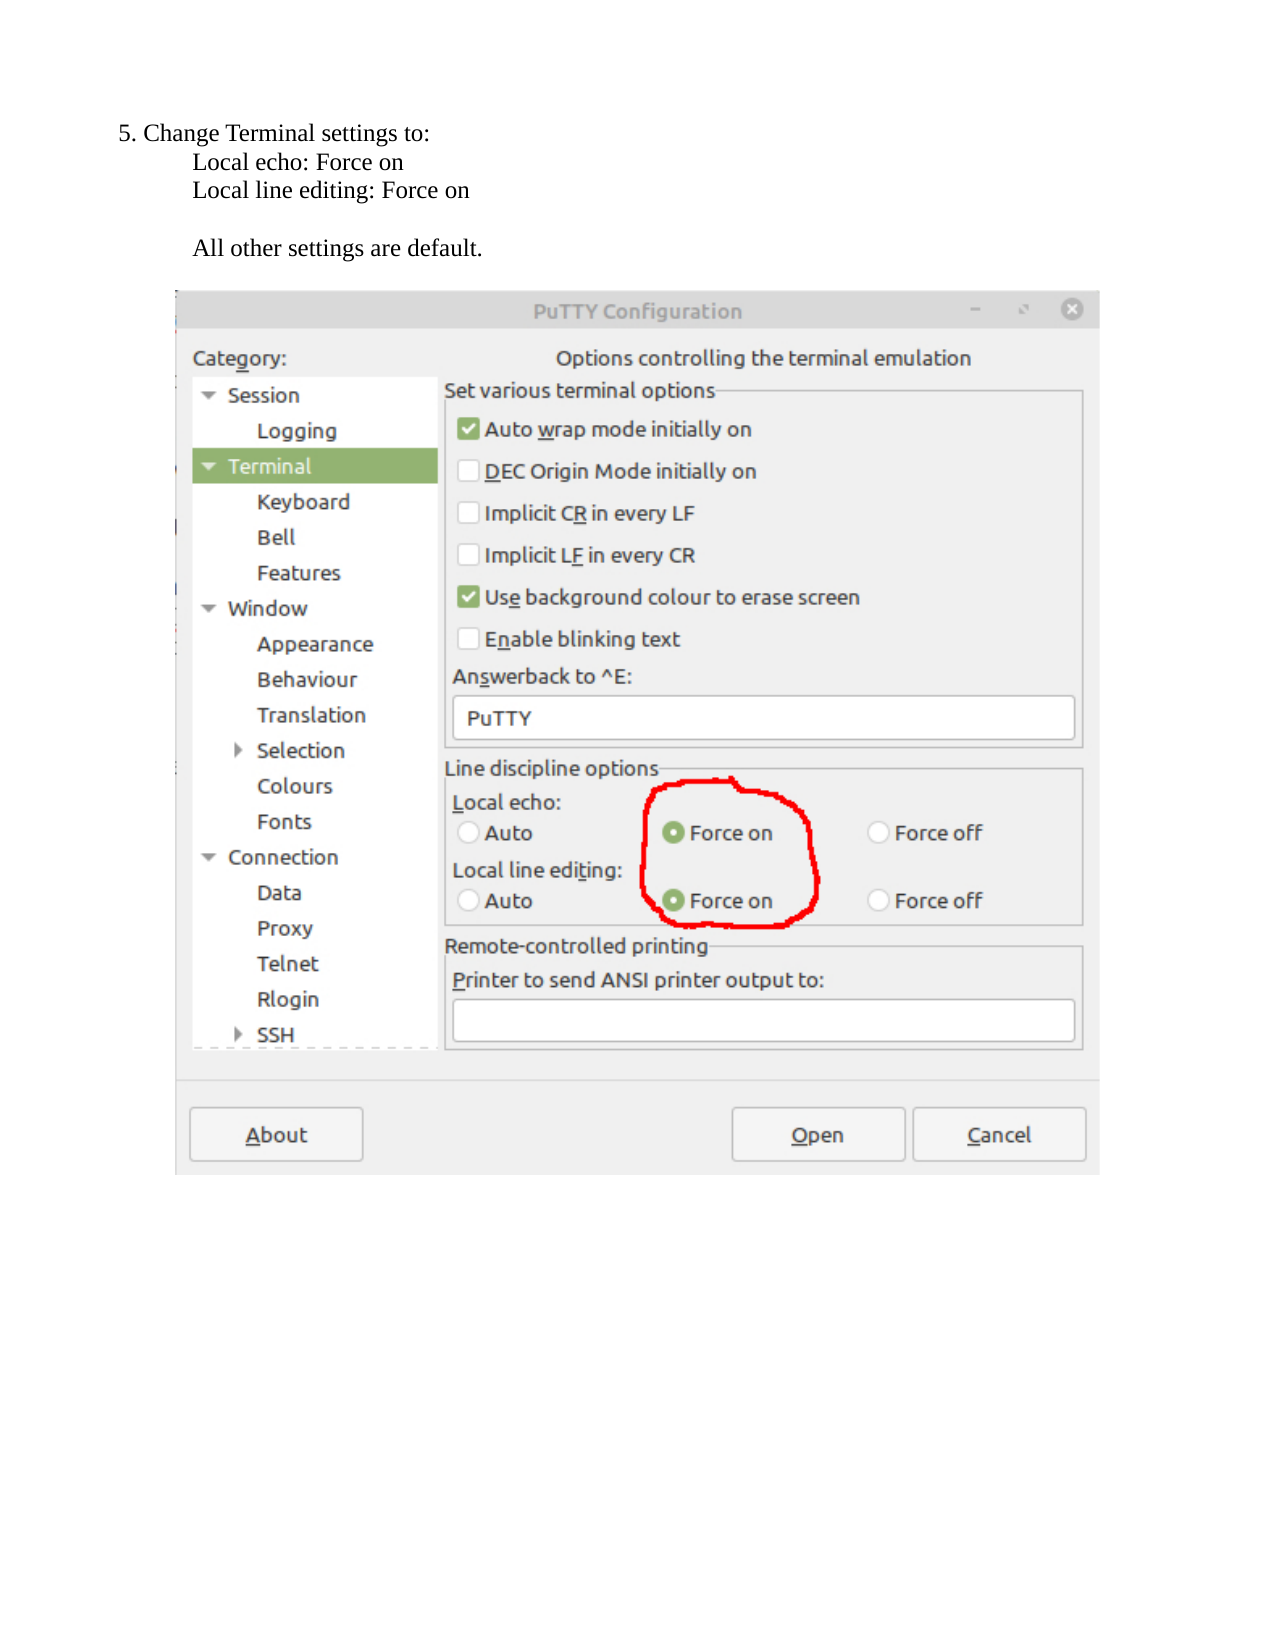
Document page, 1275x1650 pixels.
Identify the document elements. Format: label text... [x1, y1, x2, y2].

text 5. Change Terminal settings to: [118, 118, 1157, 147]
text Local line editing: Force on [118, 176, 1157, 204]
picture [175, 290, 1100, 1175]
text Local echo: Force on [118, 147, 1157, 176]
text All other settings are default. [118, 233, 1157, 262]
